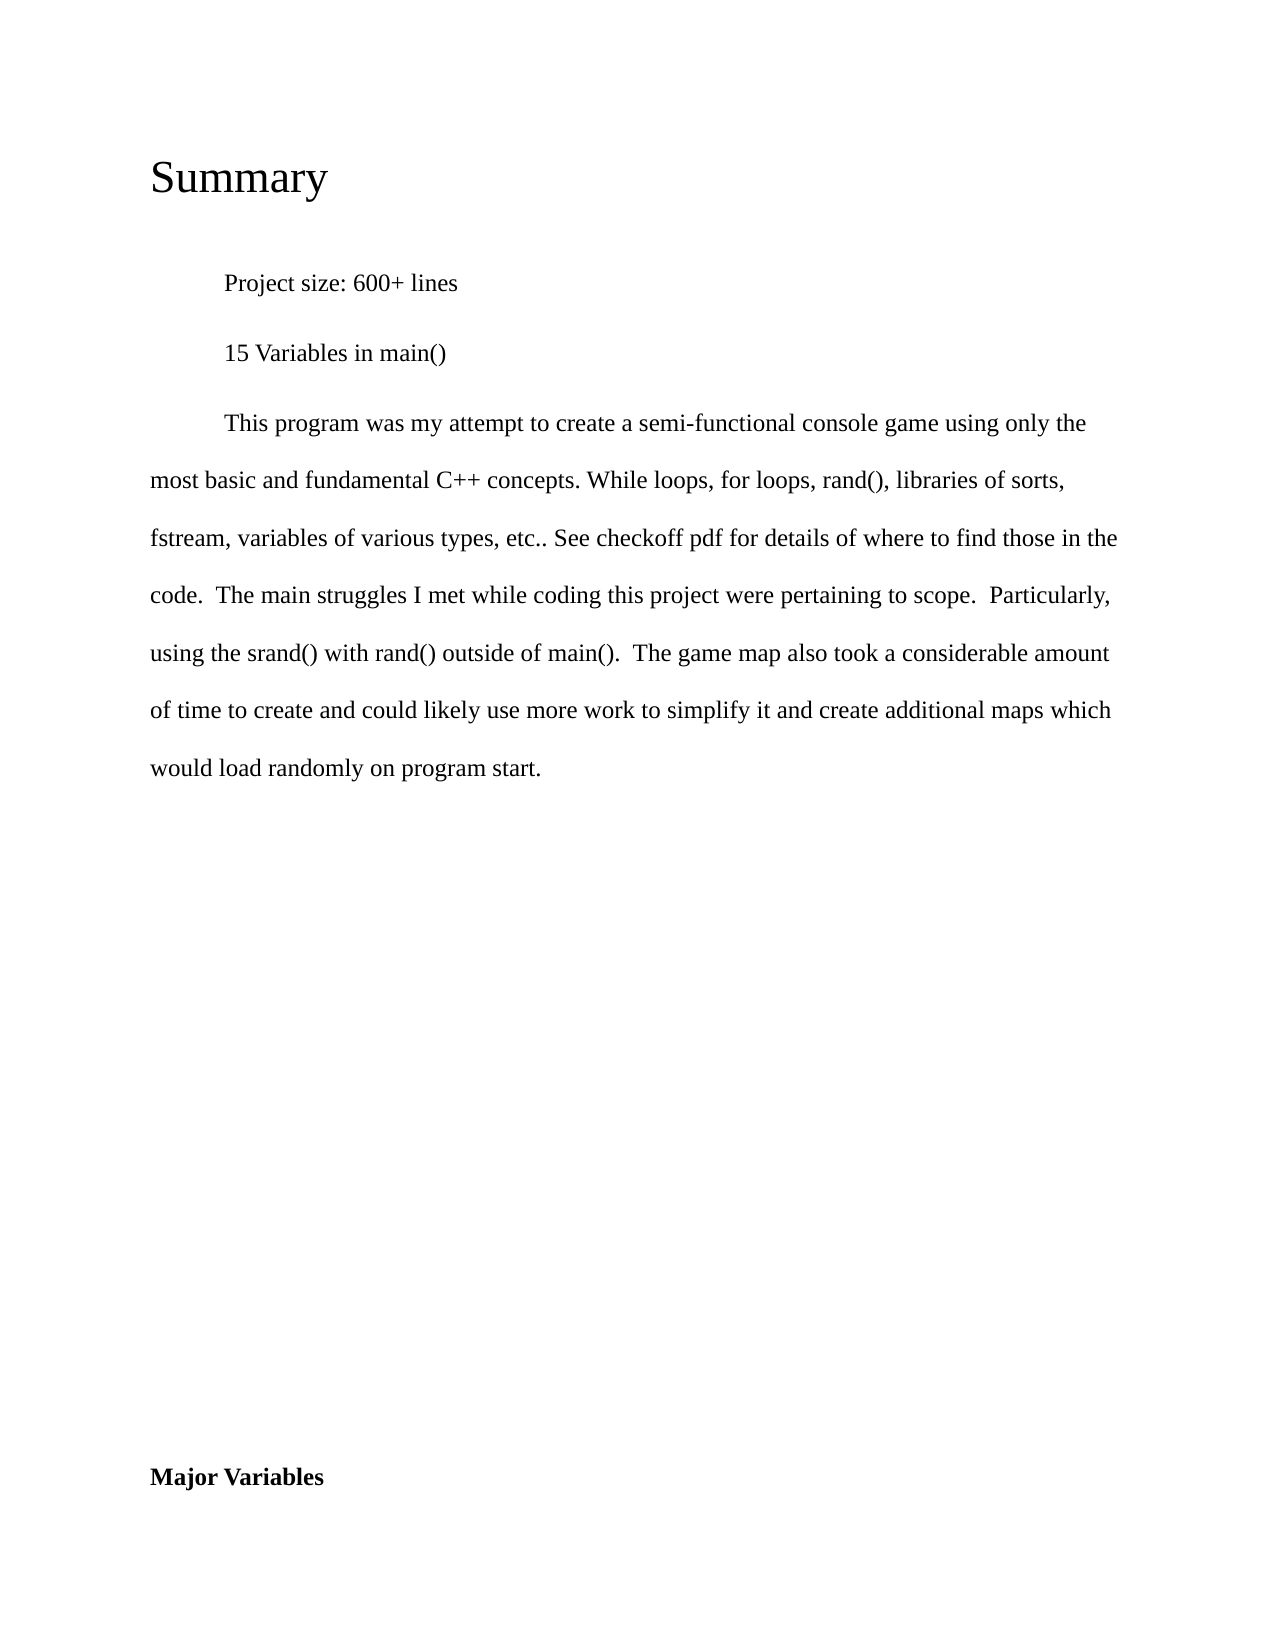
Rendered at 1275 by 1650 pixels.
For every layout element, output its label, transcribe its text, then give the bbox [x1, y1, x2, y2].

text 15 Variables in main() [150, 338, 1125, 367]
text Project size: 600+ lines [150, 268, 1125, 297]
text This program was my attempt to create a semi-functional console game using only the most basic and fundamental C++ concepts. While loops, for loops, rand(), libraries of sorts, fstream, variables of various types, etc.. See checkoff pdf for details of where to find those in the code. The main struggles I met while coding this project were pertaining to scope. Particularly, using the srand() with rand() outside of main(). The game map also took a considerable amount of time to create and could likely use more work to simplify it and create additional maps which would load randomly on program start. [150, 408, 1125, 782]
text Major Variables [150, 1462, 1125, 1490]
text Summary [150, 150, 1125, 203]
